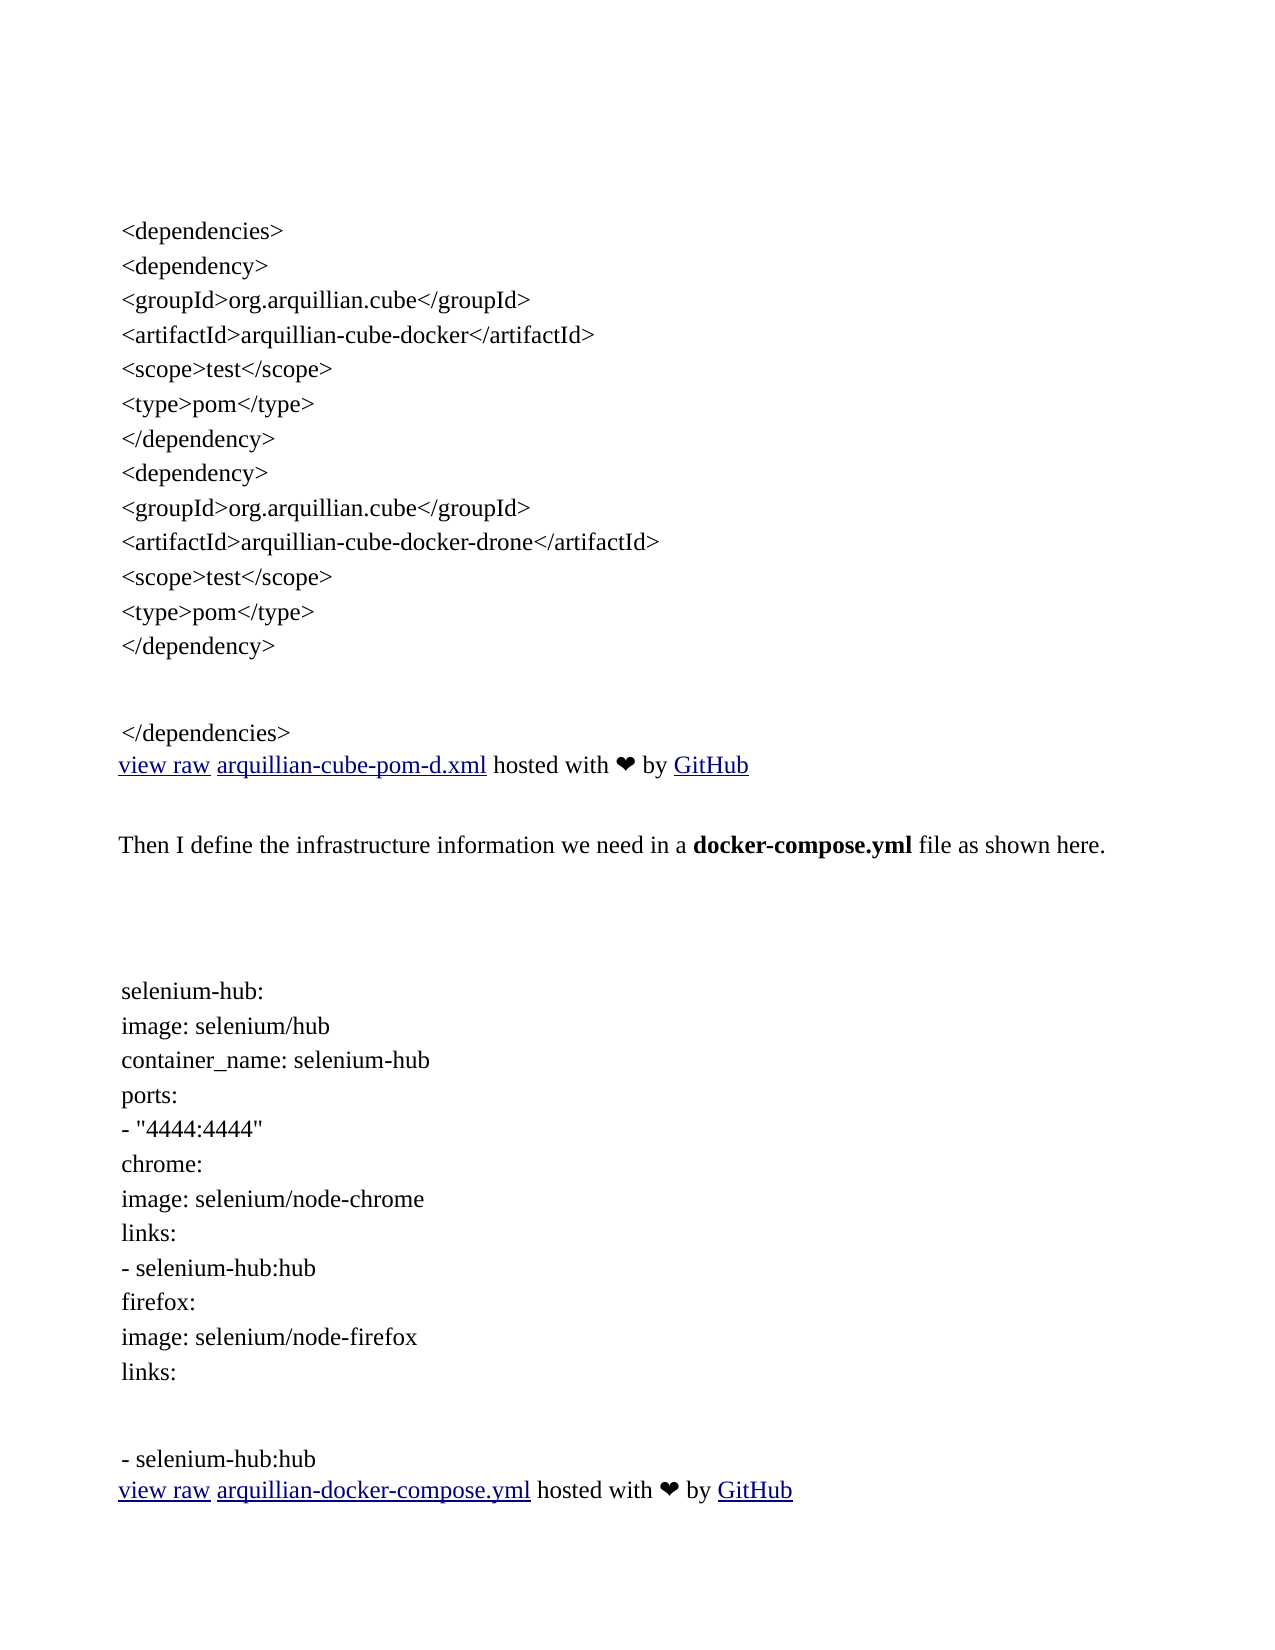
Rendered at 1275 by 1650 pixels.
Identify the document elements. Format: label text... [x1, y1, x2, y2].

text view raw arquillian-cube-pom-d.xml hosted with ❤ by GitHub [118, 750, 1157, 779]
table_header - selenium-hub:hub [118, 1441, 330, 1475]
table_header chrome: [118, 1146, 216, 1181]
table_header </dependency> [118, 421, 290, 455]
table_header ports: [118, 1077, 191, 1112]
table_header <scope>test</scope> [118, 352, 346, 386]
table_header image: selenium/node-firefox [118, 1319, 429, 1354]
table_header image: selenium/hub [118, 1008, 342, 1042]
table_header container_name: selenium-hub [118, 1043, 443, 1077]
table_header - selenium-hub:hub [118, 1250, 330, 1284]
table_header - "4444:4444" [118, 1112, 278, 1146]
table_header <dependency> [118, 248, 283, 282]
table_header selenium-hub: [118, 973, 278, 1008]
table_header <artifactId>arquillian-cube-docker</artifactId> [118, 317, 608, 352]
text Then I define the infrastructure information we need in a docker-compose.yml file as shown here. [118, 831, 1157, 859]
table_header <type>pom</type> [118, 386, 328, 421]
text view raw arquillian-docker-compose.yml hosted with ❤ by GitHub [118, 1475, 1157, 1504]
table_header <dependency> [118, 455, 283, 490]
table_header image: selenium/node-chrome [118, 1181, 436, 1215]
table_header links: [118, 1354, 190, 1388]
table_header <groupId>org.arquillian.cube</groupId> [118, 283, 545, 317]
table_header </dependencies> [118, 715, 305, 750]
table_header <type>pom</type> [118, 594, 328, 628]
table_header <dependencies> [118, 213, 298, 248]
table_header <groupId>org.arquillian.cube</groupId> [118, 490, 545, 524]
table_header firefox: [118, 1285, 209, 1319]
table_header links: [118, 1215, 190, 1250]
table_header </dependency> [118, 628, 290, 663]
table_header <artifactId>arquillian-cube-docker-drone</artifactId> [118, 525, 673, 559]
table_header <scope>test</scope> [118, 559, 346, 594]
